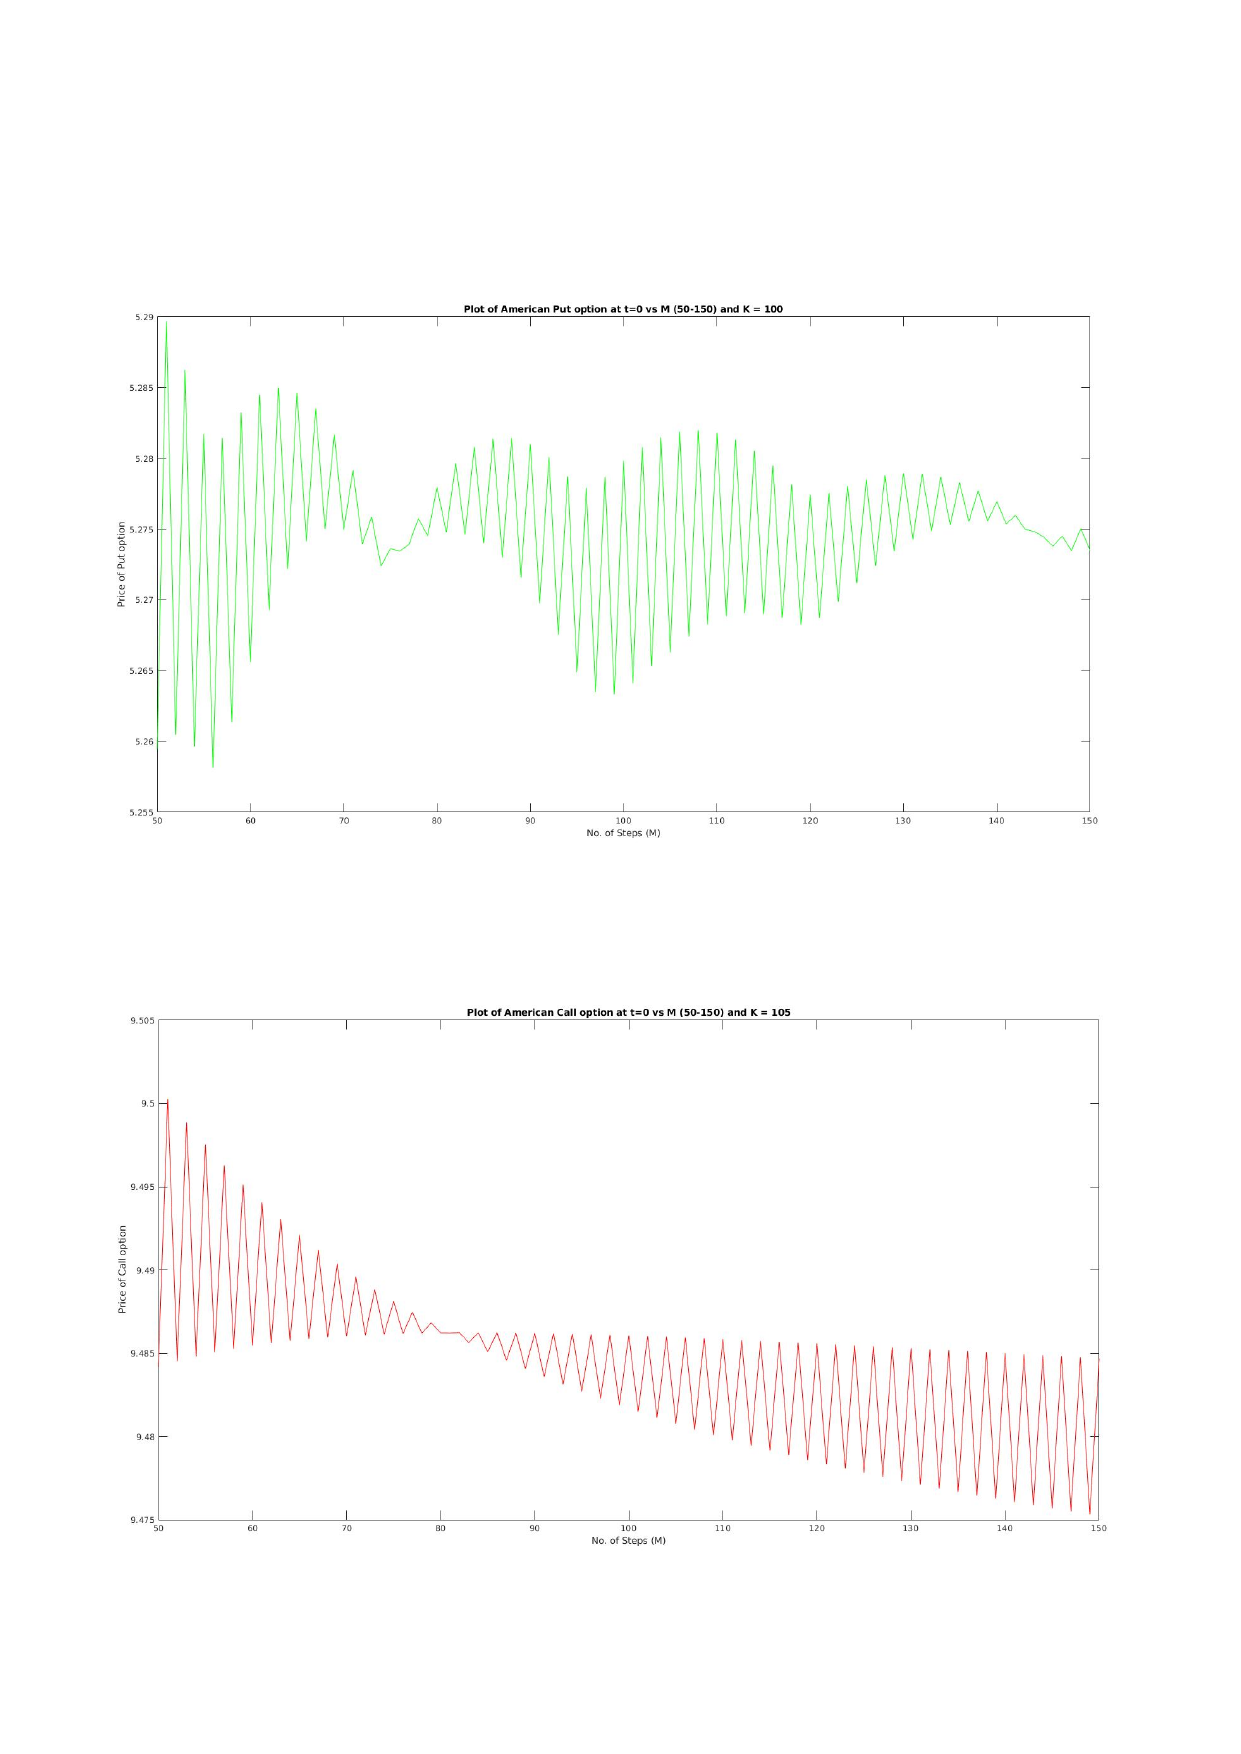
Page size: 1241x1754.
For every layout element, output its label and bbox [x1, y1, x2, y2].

picture [0, 974, 1214, 1587]
picture [0, 271, 1204, 879]
